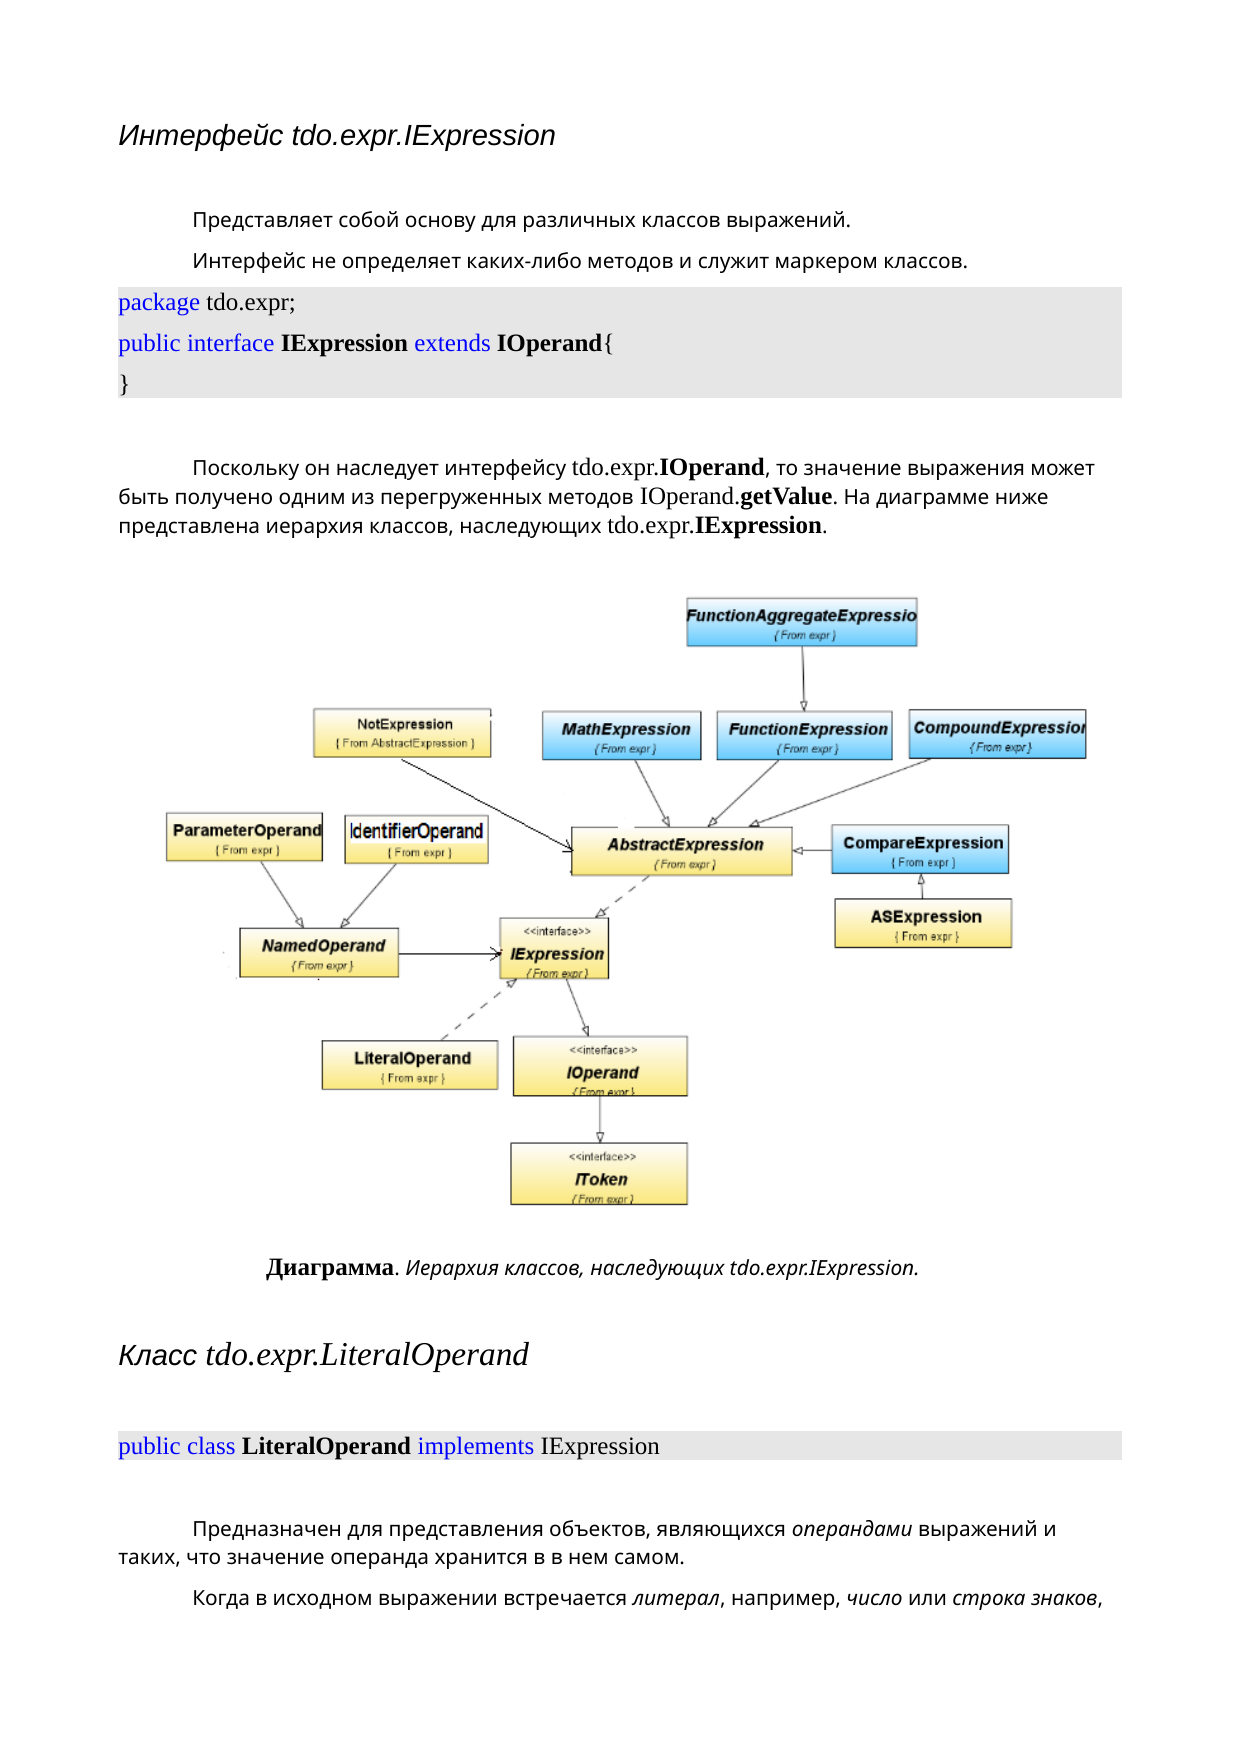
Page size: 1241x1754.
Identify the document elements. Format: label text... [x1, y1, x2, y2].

text Класс tdo.expr.LiteralOperand [118, 1334, 1122, 1373]
text package tdo.expr; [118, 287, 1122, 316]
text public interface IExpression extends IOperand{ [118, 328, 1122, 357]
text Когда в исходном выражении встречается литерал, например, число или строка знаков, [118, 1583, 1122, 1612]
text Диаграмма. Иерархия классов, наследующих tdo.expr.IExpression. [118, 1252, 1122, 1281]
text } [118, 369, 1122, 398]
text Представляет собой основу для различных классов выражений. [118, 205, 1122, 233]
text Предназначен для представления объектов, являющихся операндами выражений и таких, что значение операнда хранится в в нем самом. [118, 1514, 1122, 1571]
text public class LiteralOperand implements IExpression [118, 1431, 1122, 1460]
text Интерфейс не определяет каких-либо методов и служит маркером классов. [118, 246, 1122, 274]
subtitle Интерфейс tdo.expr.IExpression [118, 118, 1122, 152]
text Поскольку он наследует интерфейсу tdo.expr.IOperand, то значение выражения может быть получено одним из перегруженных методов IOperand.getValue. На диаграмме ниже представлена иерархия классов, наследующих tdo.expr.IExpression. [118, 452, 1122, 540]
